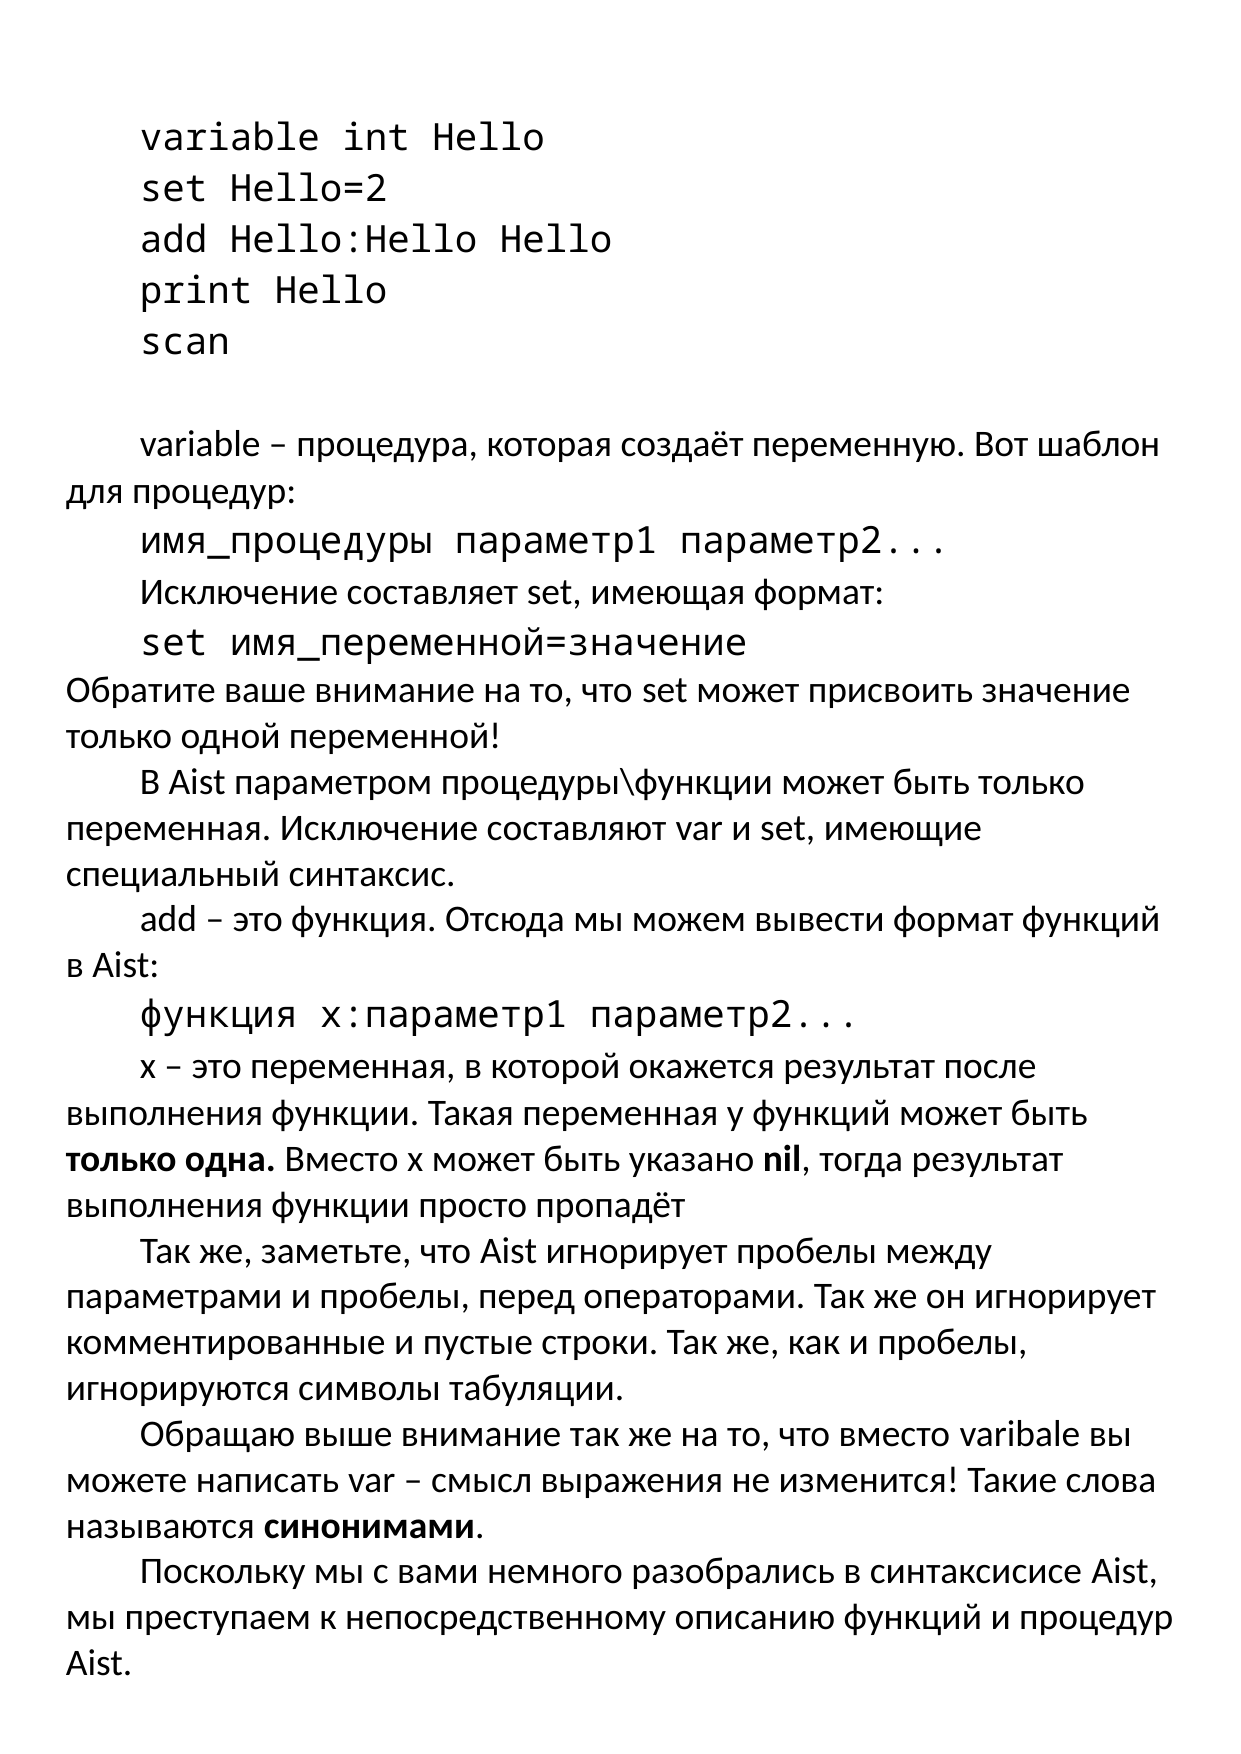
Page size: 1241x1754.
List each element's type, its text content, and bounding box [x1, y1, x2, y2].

text add Hello:Hello Hello [66, 212, 1181, 263]
text variable int Hello [66, 110, 1181, 161]
text функция x:параметр1 параметр2... [66, 987, 1181, 1038]
text scan [66, 314, 1181, 365]
text В Aist параметром процедуры\функции может быть только переменная. Исключение составляют var и set, имеющие специальный синтаксис. [66, 758, 1181, 895]
text set имя_переменной=значение [66, 615, 1181, 666]
text имя_процедуры параметр1 параметр2... [66, 513, 1181, 564]
text variable – процедура, которая создаёт переменную. Вот шаблон для процедур: [66, 416, 1181, 513]
text set Hello=2 [66, 161, 1181, 212]
text add – это функция. Отсюда мы можем вывести формат функций в Aist: [66, 895, 1181, 987]
text Поскольку мы с вами немного разобрались в синтаксисисе Aist, мы преступаем к непосредственному описанию функций и процедур Aist. [66, 1547, 1181, 1685]
text print Hello [66, 263, 1181, 314]
text Исключение составляет set, имеющая формат: [66, 564, 1181, 615]
text Так же, заметьте, что Aist игнорирует пробелы между параметрами и пробелы, перед операторами. Так же он игнорирует комментированные и пустые строки. Так же, как и пробелы, игнорируются символы табуляции. [66, 1227, 1181, 1410]
text x – это переменная, в которой окажется результат после выполнения функции. Такая переменная у функций может быть только одна. Вместо x может быть указано nil, тогда результат выполнения функции просто пропадёт [66, 1038, 1181, 1227]
text Обратите ваше внимание на то, что set может присвоить значение только одной переменной! [66, 666, 1181, 758]
text Обращаю выше внимание так же на то, что вместо varibale вы можете написать var – смысл выражения не изменится! Такие слова называются синонимами. [66, 1410, 1181, 1547]
